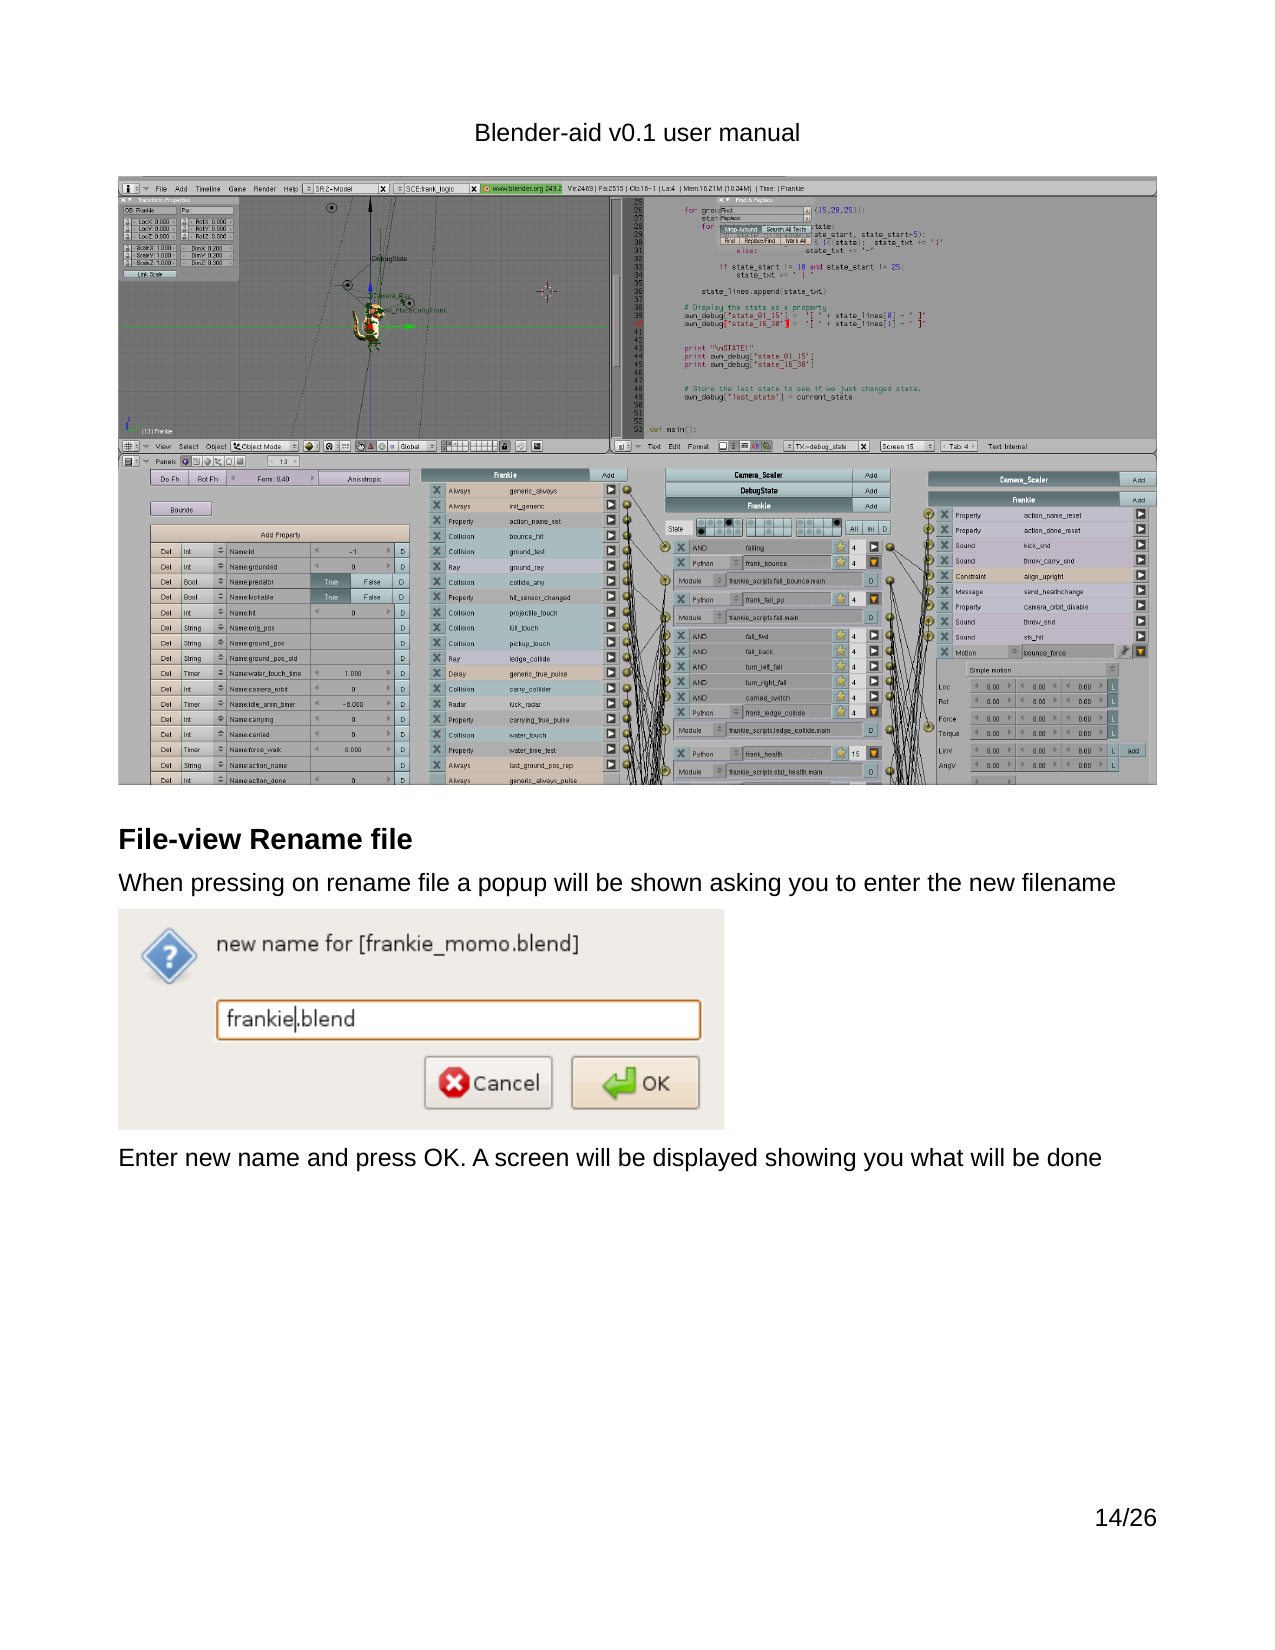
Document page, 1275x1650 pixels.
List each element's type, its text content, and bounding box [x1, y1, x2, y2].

subtitle File-view Rename file [118, 822, 1157, 856]
picture [118, 176, 1157, 785]
text When pressing on rename file a popup will be shown asking you to enter the new filename [118, 868, 1157, 897]
picture [118, 909, 725, 1130]
text Enter new name and press OK. A screen will be displayed showing you what will be done [118, 1142, 1157, 1171]
